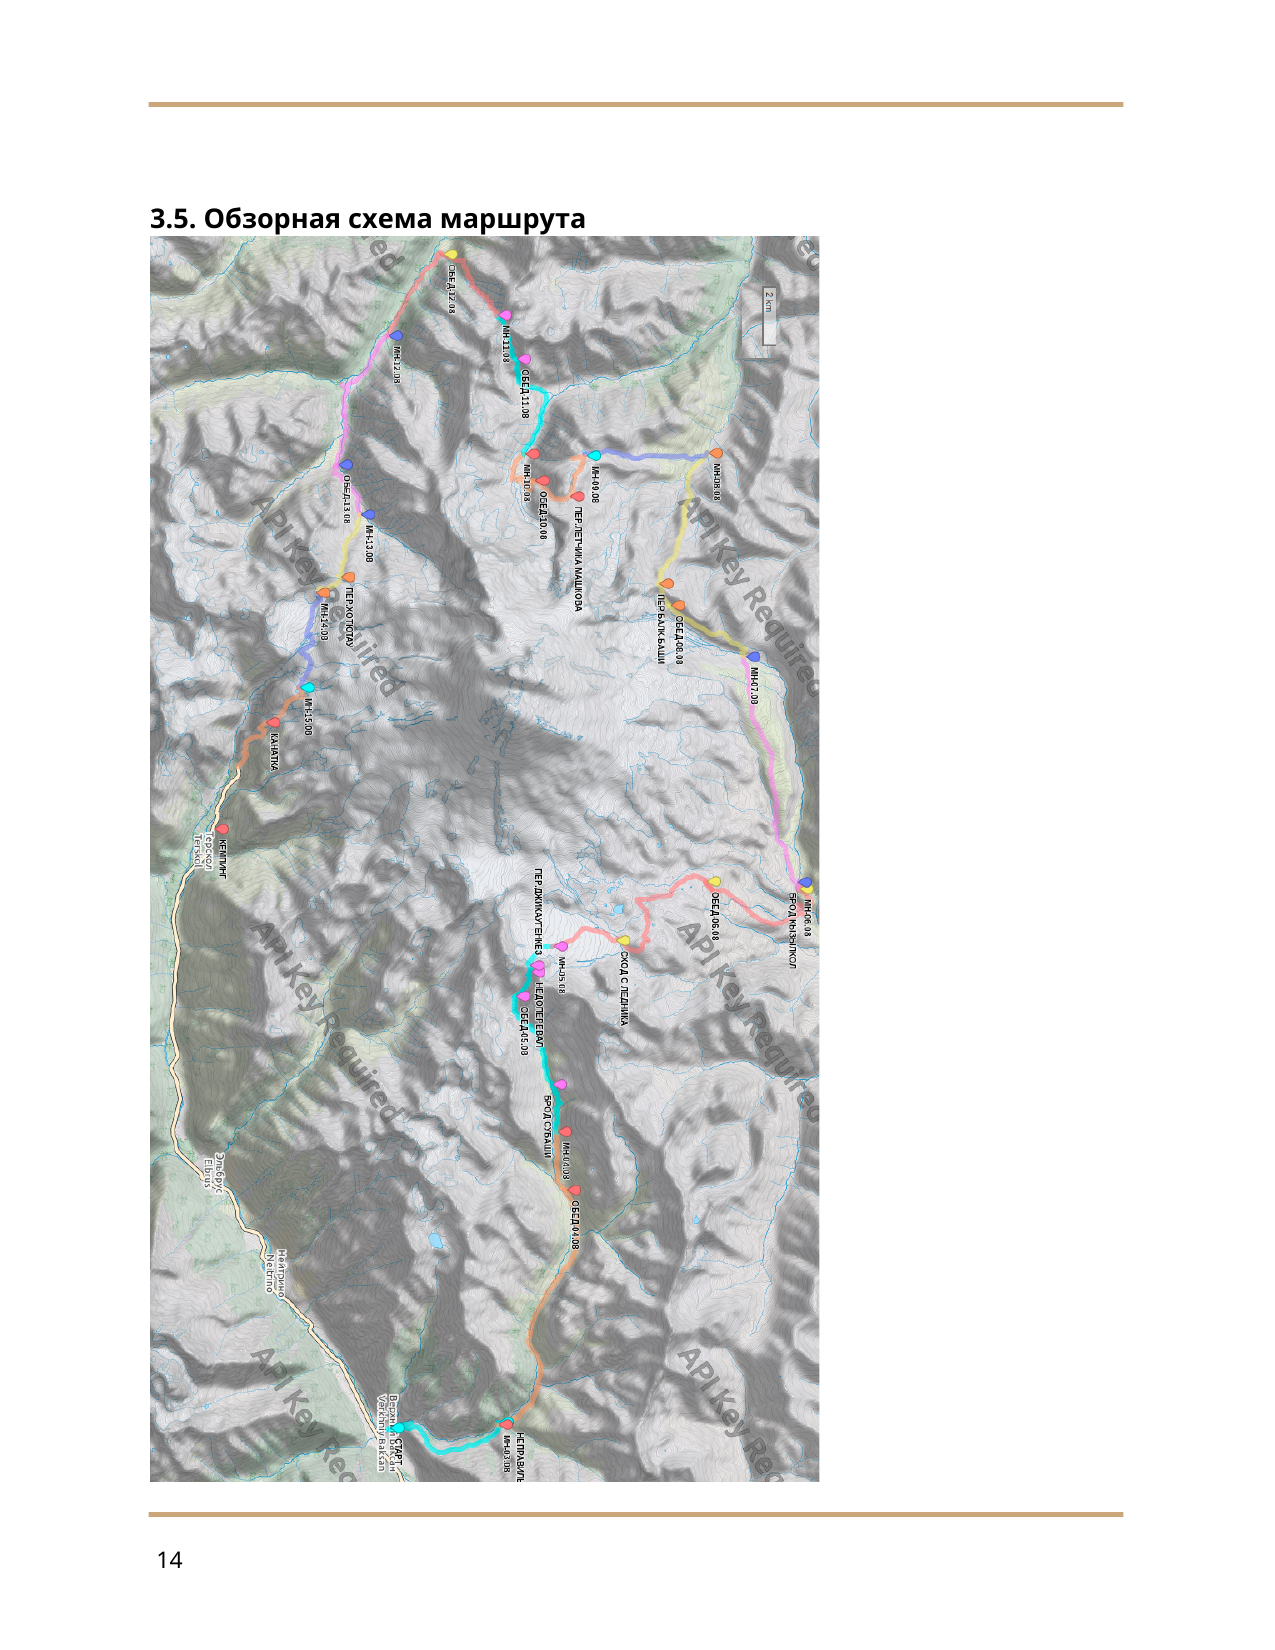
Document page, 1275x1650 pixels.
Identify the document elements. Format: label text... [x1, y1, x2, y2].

picture [148, 1512, 1124, 1517]
picture [148, 102, 1124, 107]
subtitle 3.5. Обзорная схема маршрута [150, 200, 939, 1482]
picture [150, 236, 820, 1482]
